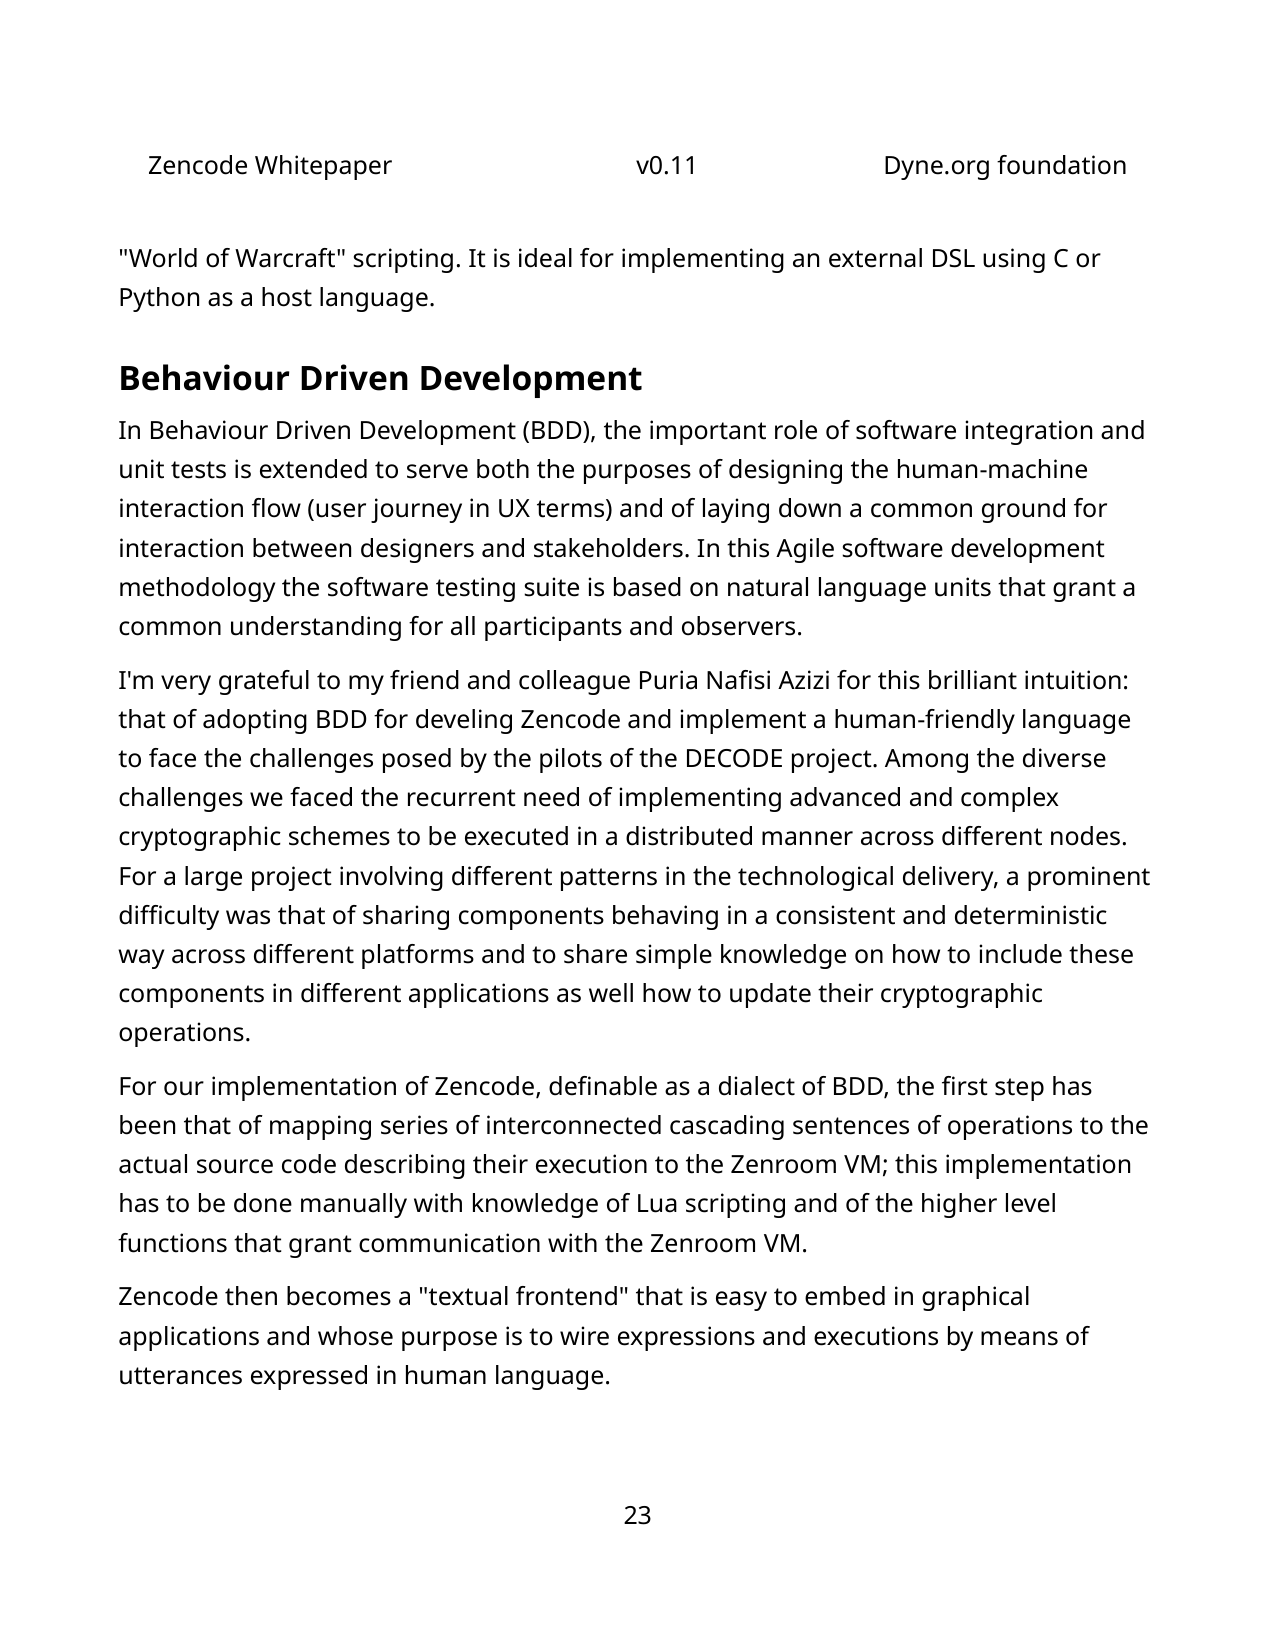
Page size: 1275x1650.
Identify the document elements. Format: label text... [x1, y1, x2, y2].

text Zencode then becomes a "textual frontend" that is easy to embed in graphical applications and whose purpose is to wire expressions and executions by means of utterances expressed in human language. [118, 1279, 1157, 1391]
subtitle Behaviour Driven Development [118, 354, 1157, 400]
text "World of Warcraft" scripting. It is ideal for implementing an external DSL using C or Python as a host language. [118, 241, 1157, 314]
text For our implementation of Zencode, definable as a dialect of BDD, the first step has been that of mapping series of interconnected cascading sentences of operations to the actual source code describing their execution to the Zenroom VM; this implementation has to be done manually with knowledge of Lua scripting and of the higher level functions that grant communication with the Zenroom VM. [118, 1069, 1157, 1259]
text I'm very grateful to my friend and colleague Puria Nafisi Azizi for this brilliant intuition: that of adopting BDD for develing Zencode and implement a human-friendly language to face the challenges posed by the pilots of the DECODE project. Among the diverse challenges we faced the recurrent need of implementing advanced and complex cryptographic schemes to be executed in a distributed manner across different nodes. For a large project involving different patterns in the technological delivery, a prominent difficulty was that of sharing components behaving in a consistent and deterministic way across different platforms and to share simple knowledge on how to include these components in different applications as well how to update their cryptographic operations. [118, 662, 1157, 1049]
text In Behaviour Driven Development (BDD), the important role of software integration and unit tests is extended to serve both the purposes of designing the human-machine interaction flow (user journey in UX terms) and of laying down a common ground for interaction between designers and stakeholders. In this Agile software development methodology the software testing suite is based on natural language units that grant a common understanding for all participants and observers. [118, 413, 1157, 643]
